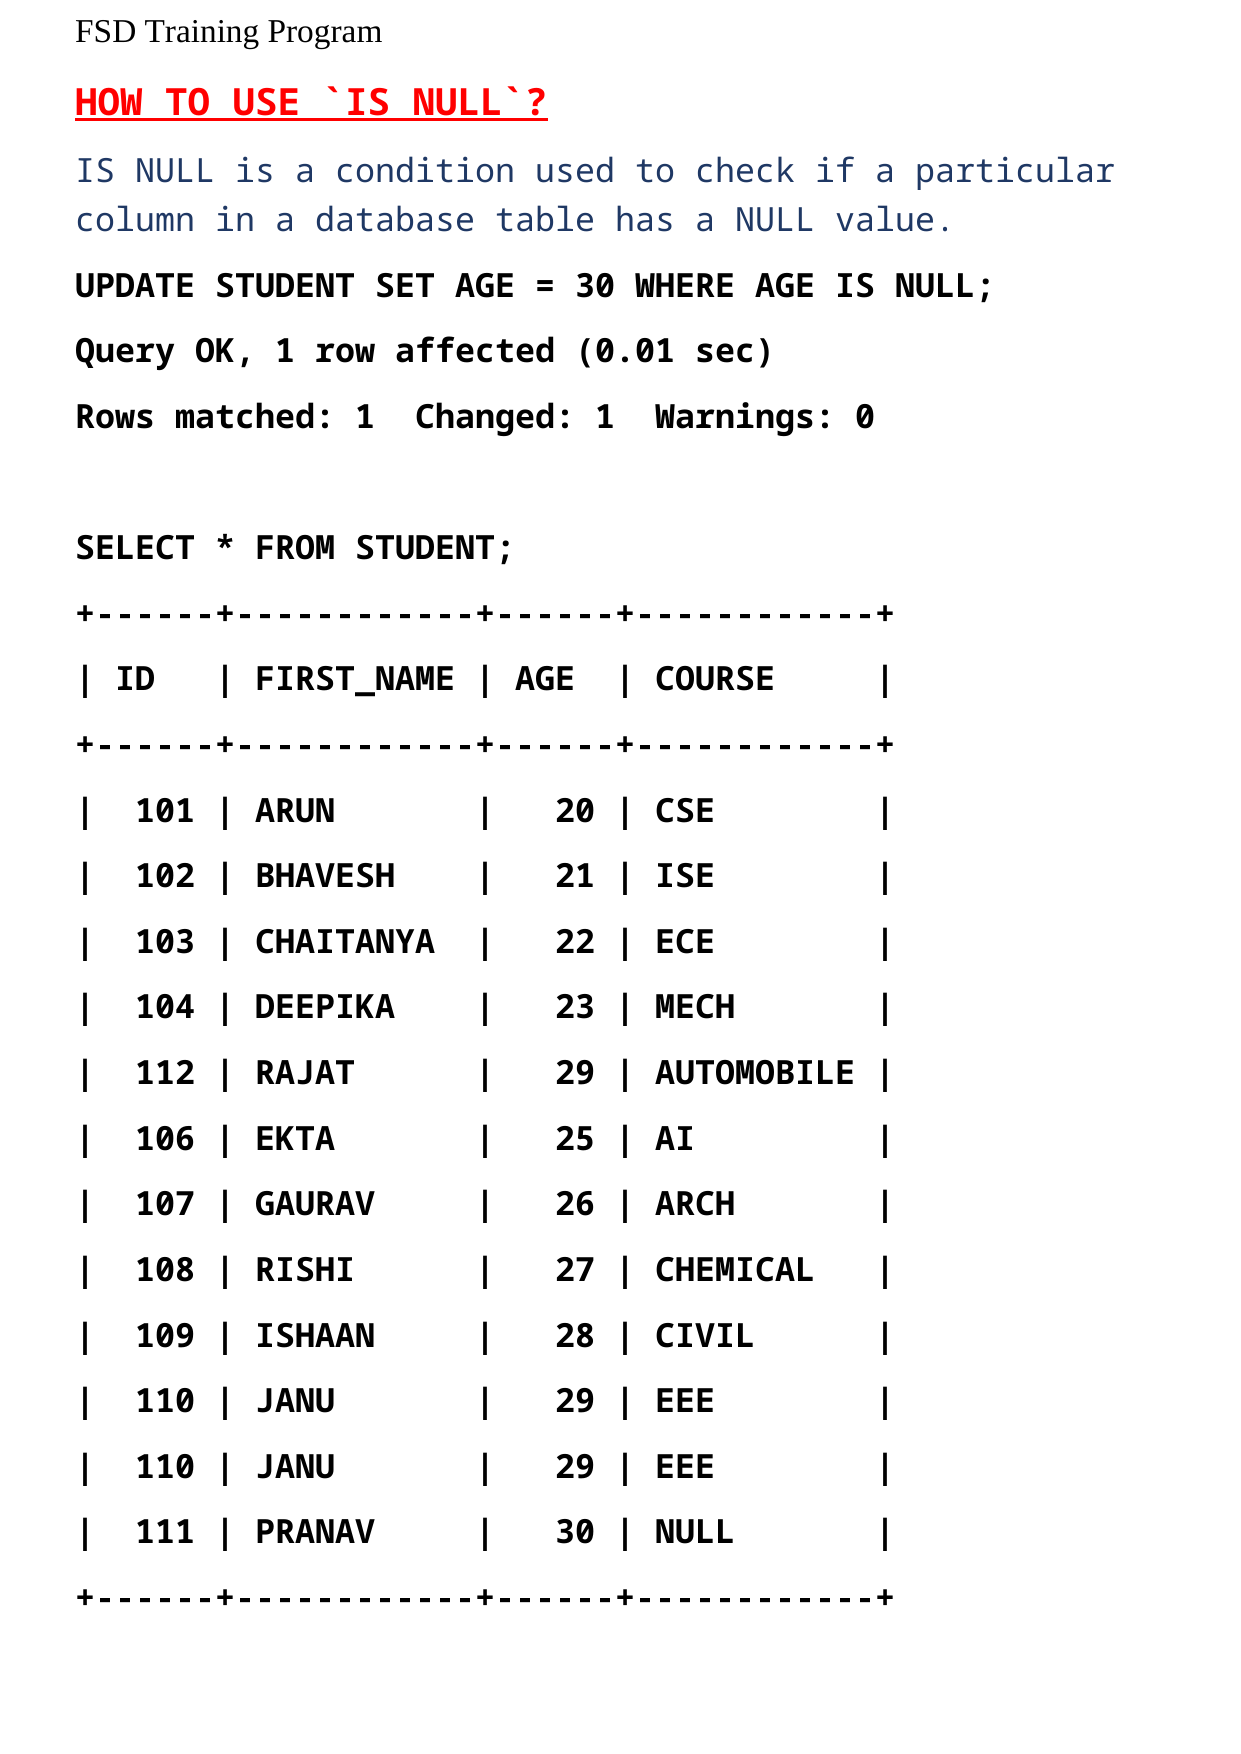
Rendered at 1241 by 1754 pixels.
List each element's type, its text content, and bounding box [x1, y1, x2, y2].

text | 104 | DEEPIKA | 23 | MECH | [75, 983, 1165, 1029]
text +------+------------+------+------------+ [75, 589, 1165, 635]
text | 106 | EKTA | 25 | AI | [75, 1114, 1165, 1160]
text Rows matched: 1 Changed: 1 Warnings: 0 [75, 393, 1165, 438]
text Query OK, 1 row affected (0.01 sec) [75, 327, 1165, 372]
text +------+------------+------+------------+ [75, 1574, 1165, 1619]
text | 102 | BHAVESH | 21 | ISE | [75, 852, 1165, 897]
text | 108 | RISHI | 27 | CHEMICAL | [75, 1246, 1165, 1291]
text UPDATE STUDENT SET AGE = 30 WHERE AGE IS NULL; [75, 261, 1165, 307]
text | 103 | CHAITANYA | 22 | ECE | [75, 918, 1165, 963]
text | 107 | GAURAV | 26 | ARCH | [75, 1180, 1165, 1226]
text +------+------------+------+------------+ [75, 721, 1165, 766]
text IS NULL is a condition used to check if a particular column in a database table has a NULL value. [75, 147, 1165, 241]
text | 101 | ARUN | 20 | CSE | [75, 786, 1165, 832]
text | 110 | JANU | 29 | EEE | [75, 1377, 1165, 1422]
text SELECT * FROM STUDENT; [75, 524, 1165, 569]
text | 111 | PRANAV | 30 | NULL | [75, 1508, 1165, 1554]
text | ID | FIRST_NAME | AGE | COURSE | [75, 655, 1165, 701]
text | 110 | JANU | 29 | EEE | [75, 1443, 1165, 1488]
text HOW TO USE `IS NULL`? [75, 75, 1165, 126]
text | 112 | RAJAT | 29 | AUTOMOBILE | [75, 1049, 1165, 1094]
text | 109 | ISHAAN | 28 | CIVIL | [75, 1311, 1165, 1357]
